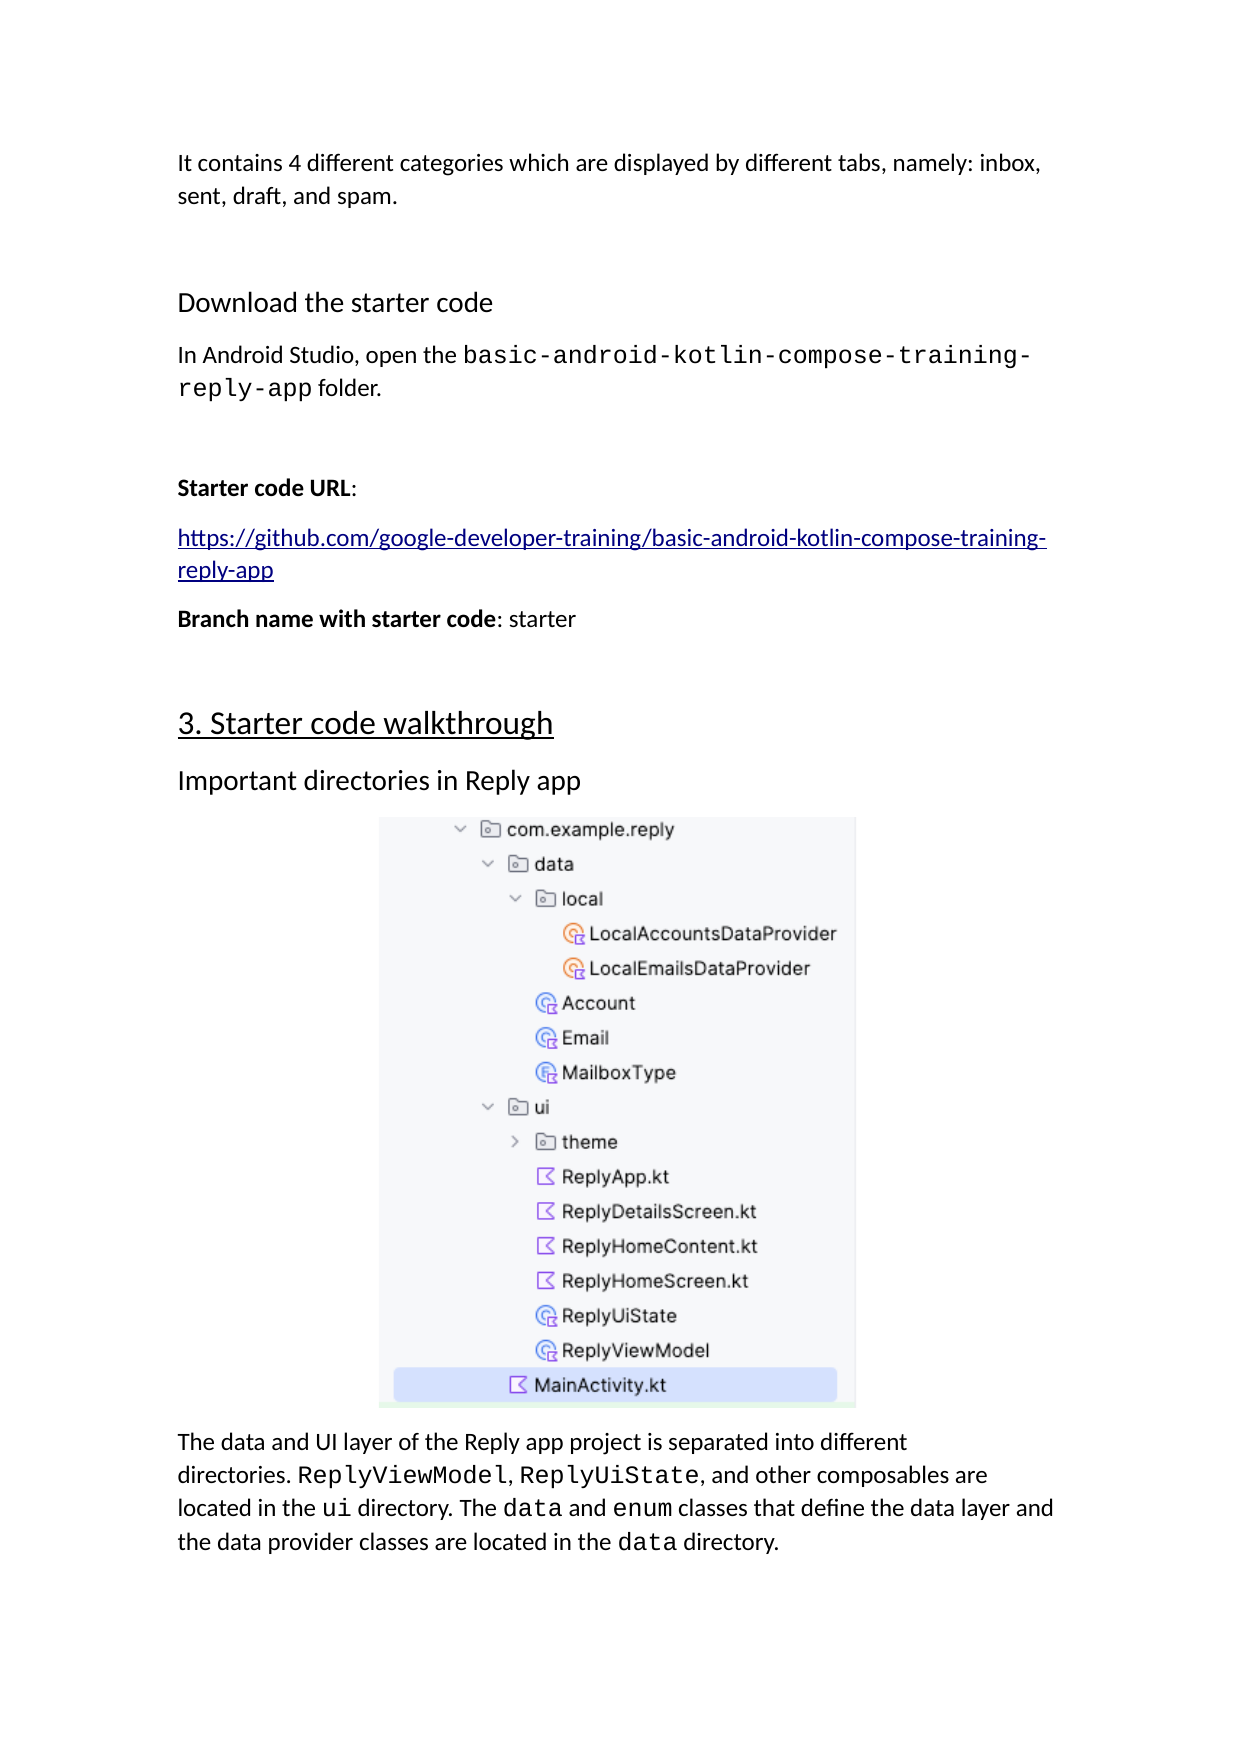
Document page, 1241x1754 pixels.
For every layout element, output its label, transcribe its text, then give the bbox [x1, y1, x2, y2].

text 3. Starter code walkthrough [177, 702, 1063, 743]
text Branch name with starter code: starter [177, 604, 1063, 634]
text Important directories in Reply app [177, 762, 1063, 798]
text It contains 4 different categories which are displayed by different tabs, namely: inbox, sent, draft, and spam. [177, 148, 1063, 211]
text Download the starter code [177, 284, 1063, 320]
text The data and UI layer of the Reply app project is separated into different directories. ReplyViewModel, ReplyUiState, and other composables are located in the ui directory. The data and enum classes that define the data layer and the data provider classes are located in the data directory. [177, 1426, 1063, 1558]
text https://github.com/google-developer-training/basic-android-kotlin-compose-training-reply-app [177, 522, 1063, 585]
text Starter code URL: [177, 472, 1063, 503]
text In Android Studio, open the basic-android-kotlin-compose-training-reply-app folder. [177, 339, 1063, 404]
